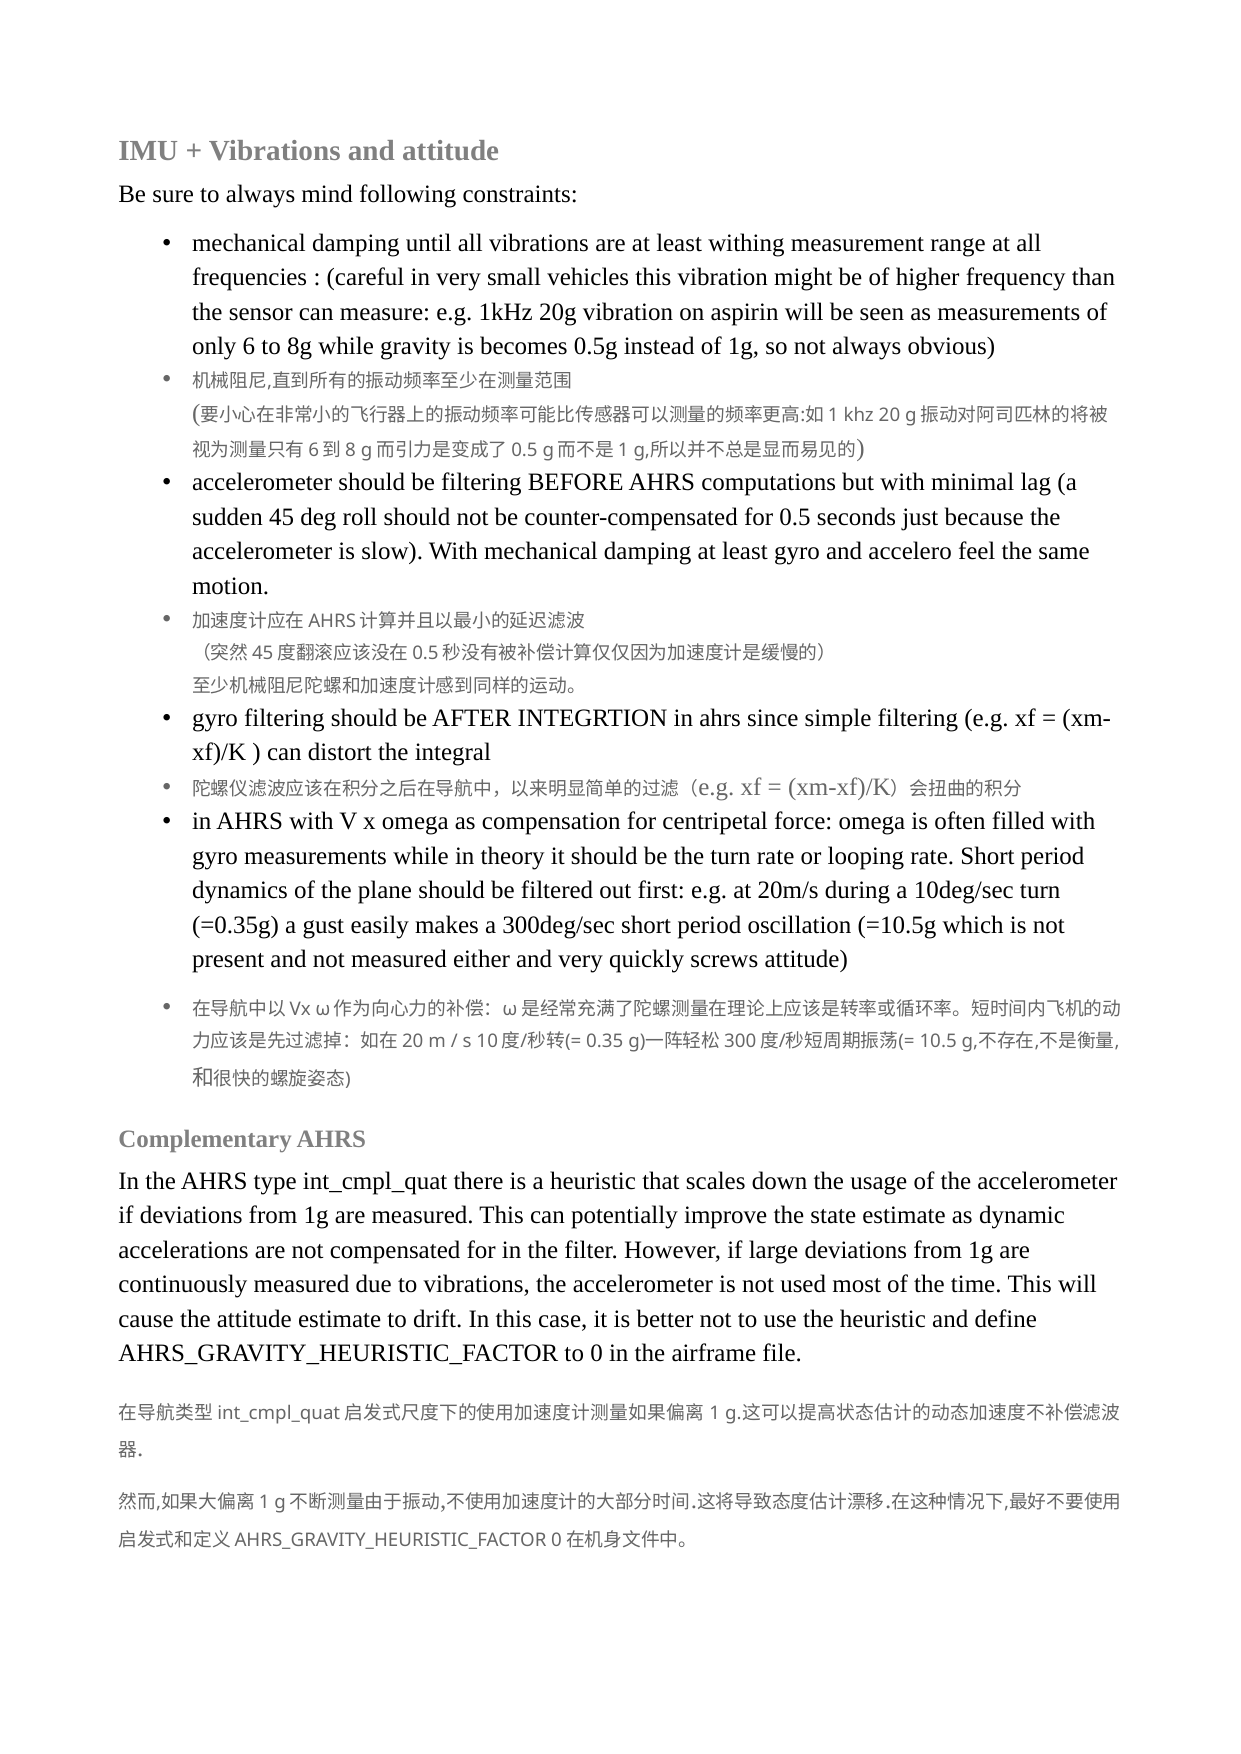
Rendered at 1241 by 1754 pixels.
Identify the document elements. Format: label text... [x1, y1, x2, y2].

list 在导航中以Vx ω作为向心力的补偿：ω是经常充满了陀螺测量在理论上应该是转率或循环率。短时间内飞机的动力应该是先过滤掉：如在20 m / s 10度/秒转(= 0.35 g)一阵轻松300度/秒短周期振荡(= 10.5 g,不存在,不是衡量,和很快的螺旋姿态) [162, 993, 1122, 1091]
text In the AHRS type int_cmpl_quat there is a heuristic that scales down the usage of the accelerometer if deviations from 1g are measured. This can potentially improve the state estimate as dynamic accelerations are not compensated for in the filter. However, if large deviations from 1g are continuously measured due to vibrations, the accelerometer is not used most of the time. This will cause the attitude estimate to drift. In this case, it is better not to use the heuristic and define AHRS_GRAVITY_HEURISTIC_FACTOR to 0 in the airframe file. [118, 1166, 1122, 1367]
list in AHRS with V x omega as compensation for centripetal force: omega is often filled with gyro measurements while in theory it should be the turn rate or looping rate. Short period dynamics of the plane should be filtered out first: e.g. at 20m/s during a 10deg/sec turn (=0.35g) a gust easily makes a 300deg/sec short period oscillation (=10.5g which is not present and not measured either and very quickly screws attitude) [162, 806, 1122, 973]
list 至少机械阻尼陀螺和加速度计感到同样的运动。 [162, 670, 1122, 698]
list 机械阻尼,直到所有的振动频率至少在测量范围 [162, 366, 1122, 393]
list (要小心在非常小的飞行器上的振动频率可能比传感器可以测量的频率更高:如1 khz 20 g振动对阿司匹林的将被视为测量只有6到8 g而引力是变成了0.5 g而不是1 g,所以并不总是显而易见的) [162, 398, 1122, 462]
list （突然45度翻滚应该没在0.5秒没有被补偿计算仅仅因为加速度计是缓慢的） [162, 638, 1122, 665]
list accelerometer should be filtering BEFORE AHRS computations but with minimal lag (a sudden 45 deg roll should not be counter-compensated for 0.5 seconds just because the accelerometer is slow). With mechanical damping at least gyro and accelero feel the same motion. [162, 467, 1122, 599]
list gyro filtering should be AFTER INTEGRTION in ahrs since simple filtering (e.g. xf = (xm-xf)/K ) can distort the integral [162, 703, 1122, 766]
list mechanical damping until all vibrations are at least withing measurement range at all frequencies : (careful in very small vehicles this vibration might be of higher frequency than the sensor can measure: e.g. 1kHz 20g vibration on aspirin will be seen as measurements of only 6 to 8g while gravity is becomes 0.5g instead of 1g, so not always obvious) [162, 228, 1122, 360]
text 在导航类型int_cmpl_quat启发式尺度下的使用加速度计测量如果偏离1 g.这可以提高状态估计的动态加速度不补偿滤波器. [118, 1387, 1122, 1462]
subtitle Complementary AHRS [118, 1124, 1122, 1153]
list 加速度计应在AHRS计算并且以最小的延迟滤波 [162, 605, 1122, 632]
subtitle IMU + Vibrations and attitude [118, 133, 1122, 166]
text Be sure to always mind following constraints: [118, 179, 1122, 207]
list 陀螺仪滤波应该在积分之后在导航中，以来明显简单的过滤（e.g. xf = (xm-xf)/K）会扭曲的积分 [162, 772, 1122, 801]
text 然而,如果大偏离1 g不断测量由于振动,不使用加速度计的大部分时间.这将导致态度估计漂移.在这种情况下,最好不要使用启发式和定义AHRS_GRAVITY_HEURISTIC_FACTOR 0在机身文件中。 [118, 1477, 1122, 1552]
